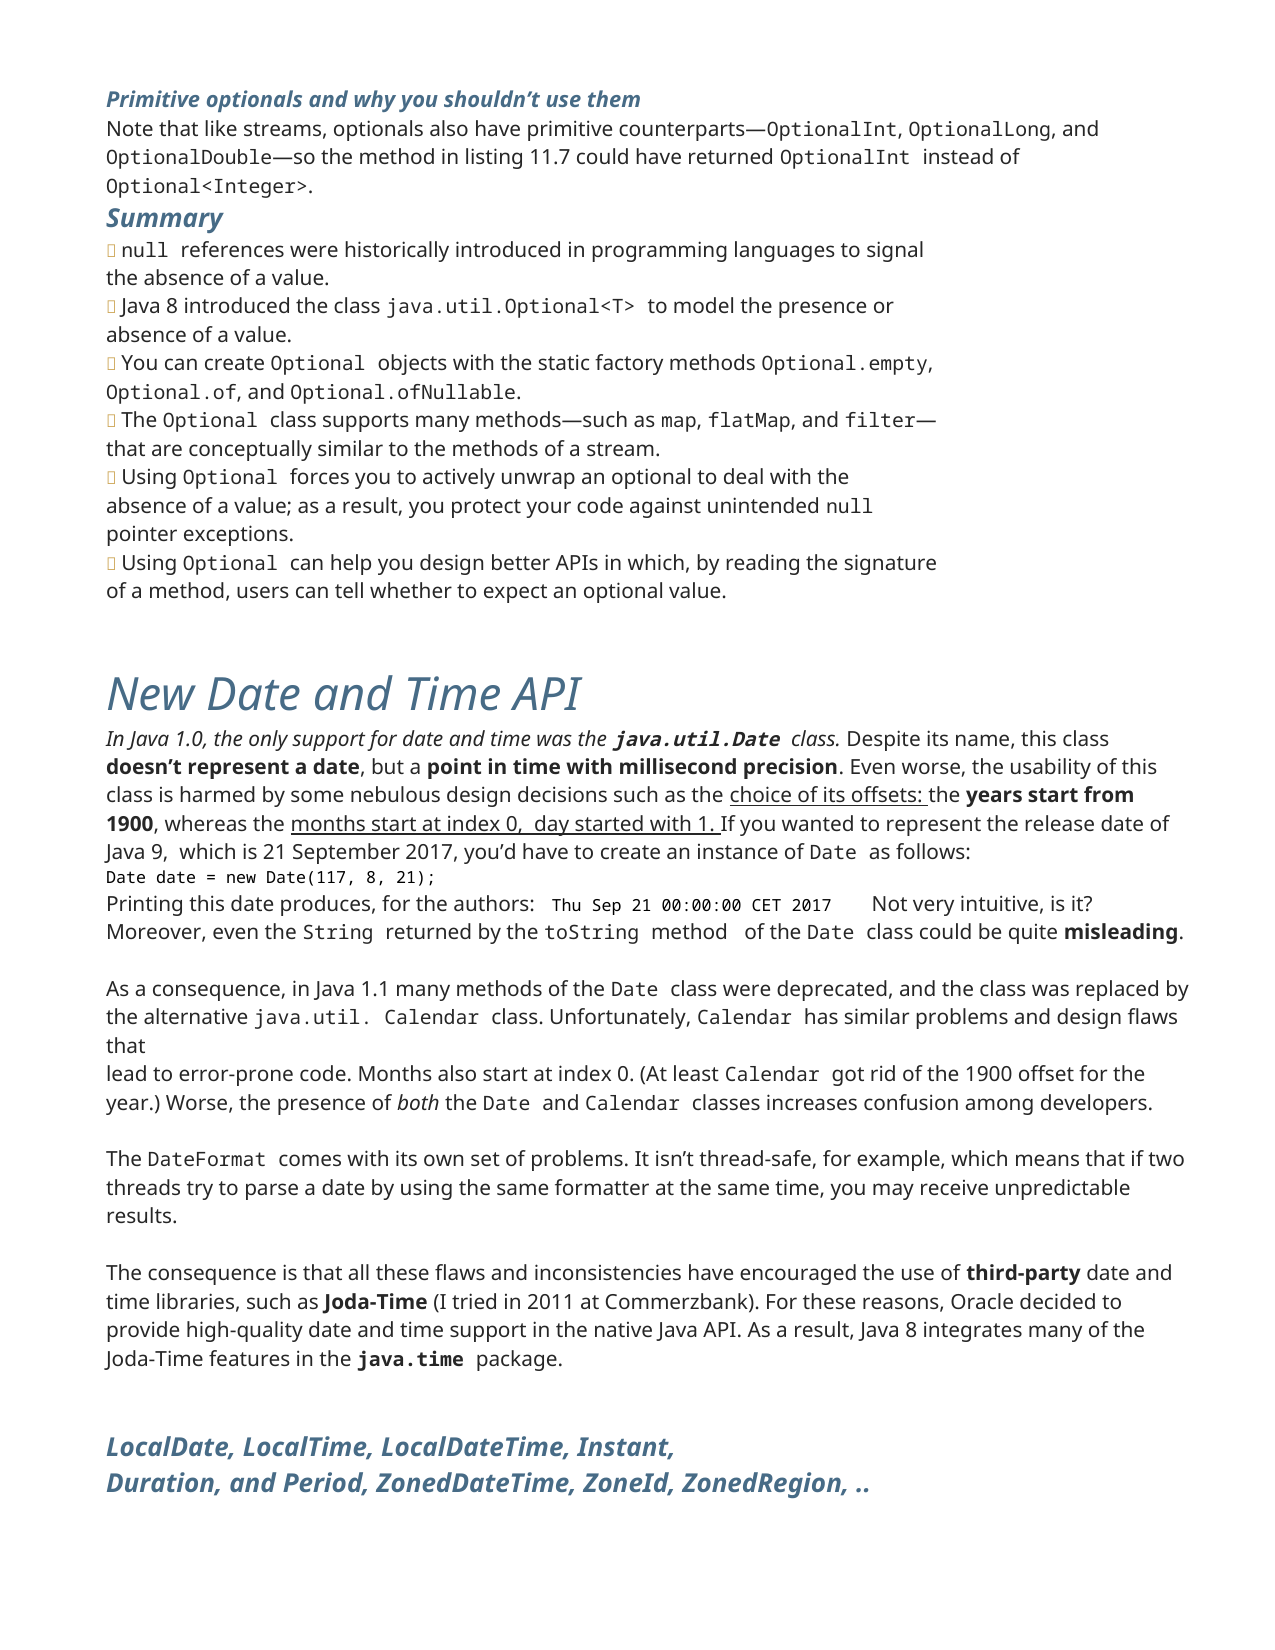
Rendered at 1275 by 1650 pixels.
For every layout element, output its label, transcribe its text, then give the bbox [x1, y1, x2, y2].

text New Date and Time API [106, 661, 1190, 724]
text pointer exceptions. [106, 519, 1190, 548]
text  The Optional class supports many methods—such as map, flatMap, and filter— [106, 405, 1190, 434]
text  null references were historically introduced in programming languages to signal [106, 235, 1190, 263]
text In Java 1.0, the only support for date and time was the java.util.Date class. Despite its name, this class doesn’t represent a date, but a point in time with millisecond precision. Even worse, the usability of this class is harmed by some nebulous design decisions such as the choice of its offsets: the years start from 1900, whereas the months start at index 0, day started with 1. If you wanted to represent the release date of Java 9, which is 21 September 2017, you’d have to create an instance of Date as follows: [106, 724, 1190, 866]
text that are conceptually similar to the methods of a stream. [106, 434, 1190, 462]
text absence of a value. [106, 320, 1190, 348]
text  Using Optional can help you design better APIs in which, by reading the signature [106, 548, 1190, 576]
text lead to error-prone code. Months also start at index 0. (At least Calendar got rid of the 1900 offset for the year.) Worse, the presence of both the Date and Calendar classes increases confusion among developers. [106, 1059, 1190, 1116]
text  You can create Optional objects with the static factory methods Optional.empty, [106, 348, 1190, 377]
text The DateFormat comes with its own set of problems. It isn’t thread-safe, for example, which means that if two threads try to parse a date by using the same formatter at the same time, you may receive unpredictable results. [106, 1144, 1190, 1230]
text Primitive optionals and why you shouldn’t use them [106, 84, 1190, 114]
text the absence of a value. [106, 263, 1190, 292]
text The consequence is that all these flaws and inconsistencies have encouraged the use of third-party date and time libraries, such as Joda-Time (I tried in 2011 at Commerzbank). For these reasons, Oracle decided to provide high-quality date and time support in the native Java API. As a result, Java 8 integrates many of the Joda-Time features in the java.time package. [106, 1258, 1190, 1372]
text absence of a value; as a result, you protect your code against unintended null [106, 491, 1190, 519]
text Note that like streams, optionals also have primitive counterparts—OptionalInt, OptionalLong, and OptionalDouble—so the method in listing 11.7 could have returned OptionalInt instead of Optional<Integer>. [106, 114, 1190, 199]
text of a method, users can tell whether to expect an optional value. [106, 576, 1190, 604]
text Duration, and Period, ZonedDateTime, ZoneId, ZonedRegion, .. [106, 1464, 1190, 1500]
text Date date = new Date(117, 8, 21); [106, 866, 1190, 889]
text Printing this date produces, for the authors: Thu Sep 21 00:00:00 CET 2017 Not very intuitive, is it? Moreover, even the String returned by the toString method of the Date class could be quite misleading. [106, 889, 1190, 946]
text As a consequence, in Java 1.1 many methods of the Date class were deprecated, and the class was replaced by the alternative java.util. Calendar class. Unfortunately, Calendar has similar problems and design flaws that [106, 974, 1190, 1059]
text  Java 8 introduced the class java.util.Optional<T> to model the presence or [106, 292, 1190, 320]
text Optional.of, and Optional.ofNullable. [106, 377, 1190, 405]
text LocalDate, LocalTime, LocalDateTime, Instant, [106, 1429, 1190, 1464]
text Summary [106, 199, 1190, 235]
text  Using Optional forces you to actively unwrap an optional to deal with the [106, 462, 1190, 491]
